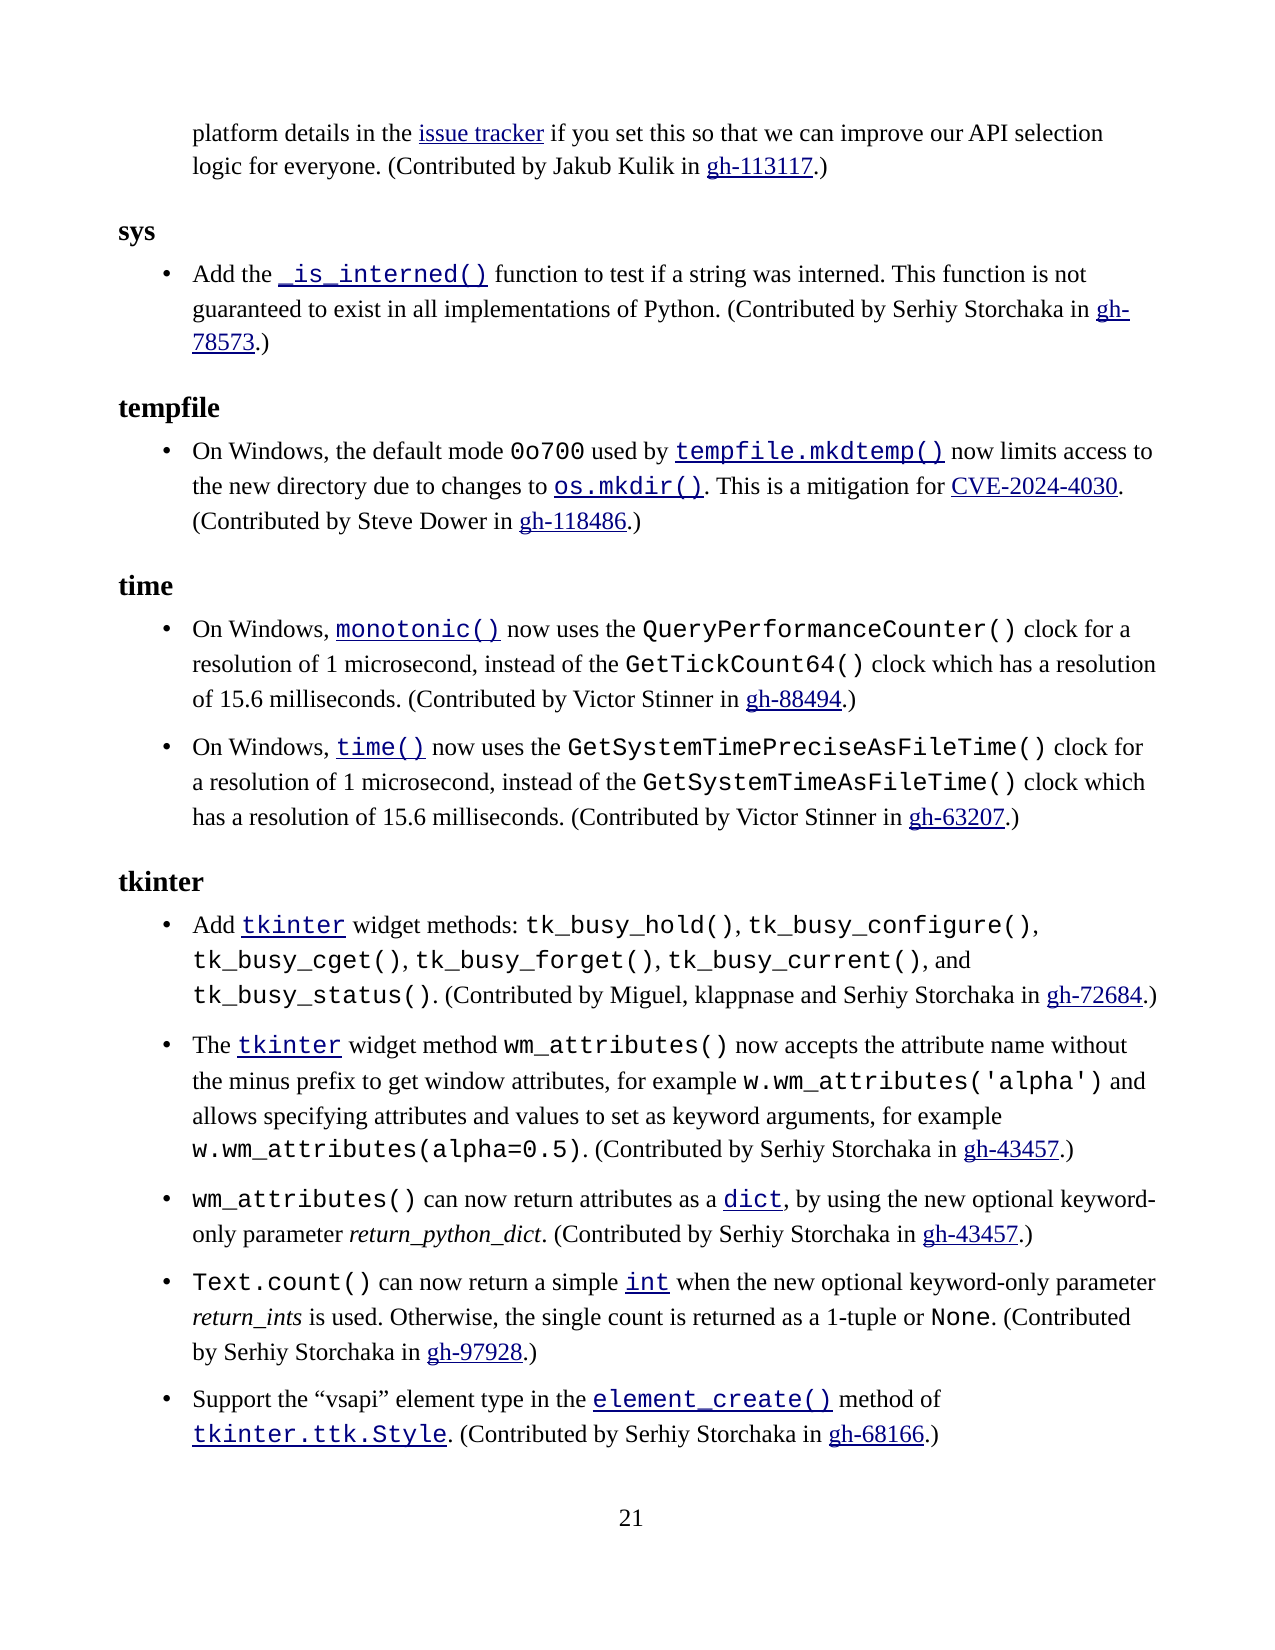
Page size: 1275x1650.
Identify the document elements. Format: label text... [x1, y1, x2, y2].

list Text.count() can now return a simple int when the new optional keyword-only parameter return_ints is used. Otherwise, the single count is returned as a 1-tuple or None. (Contributed by Serhiy Storchaka in gh-97928.) [162, 1267, 1157, 1366]
list On Windows, the default mode 0o700 used by tempfile.mkdtemp() now limits access to the new directory due to changes to os.mkdir(). This is a mitigation for CVE-2024-4030. (Contributed by Steve Dower in gh-118486.) [162, 436, 1157, 535]
list wm_attributes() can now return attributes as a dict, by using the new optional keyword-only parameter return_python_dict. (Contributed by Serhiy Storchaka in gh-43457.) [162, 1184, 1157, 1248]
subtitle time [118, 568, 1157, 602]
subtitle sys [118, 213, 1157, 247]
list Add the _is_interned() function to test if a string was interned. This function is not guaranteed to exist in all implementations of Python. (Contributed by Serhiy Storchaka in gh-78573.) [162, 259, 1157, 356]
subtitle tkinter [118, 864, 1157, 898]
list platform details in the issue tracker if you set this so that we can improve our API selection logic for everyone. (Contributed by Jakub Kulik in gh-113117.) [162, 118, 1157, 180]
subtitle tempfile [118, 390, 1157, 423]
list On Windows, time() now uses the GetSystemTimePreciseAsFileTime() clock for a resolution of 1 microsecond, instead of the GetSystemTimeAsFileTime() clock which has a resolution of 15.6 milliseconds. (Contributed by Victor Stinner in gh-63207.) [162, 732, 1157, 831]
list The tkinter widget method wm_attributes() now accepts the attribute name without the minus prefix to get window attributes, for example w.wm_attributes('alpha') and allows specifying attributes and values to set as keyword arguments, for example w.wm_attributes(alpha=0.5). (Contributed by Serhiy Storchaka in gh-43457.) [162, 1031, 1157, 1165]
list Support the “vsapi” element type in the element_create() method of tkinter.ttk.Style. (Contributed by Serhiy Storchaka in gh-68166.) [162, 1384, 1157, 1450]
list On Windows, monotonic() now uses the QueryPerformanceCounter() clock for a resolution of 1 microsecond, instead of the GetTickCount64() clock which has a resolution of 15.6 milliseconds. (Contributed by Victor Stinner in gh-88494.) [162, 614, 1157, 713]
list Add tkinter widget methods: tk_busy_hold(), tk_busy_configure(), tk_busy_cget(), tk_busy_forget(), tk_busy_current(), and tk_busy_status(). (Contributed by Miguel, klappnase and Serhiy Storchaka in gh-72684.) [162, 910, 1157, 1011]
